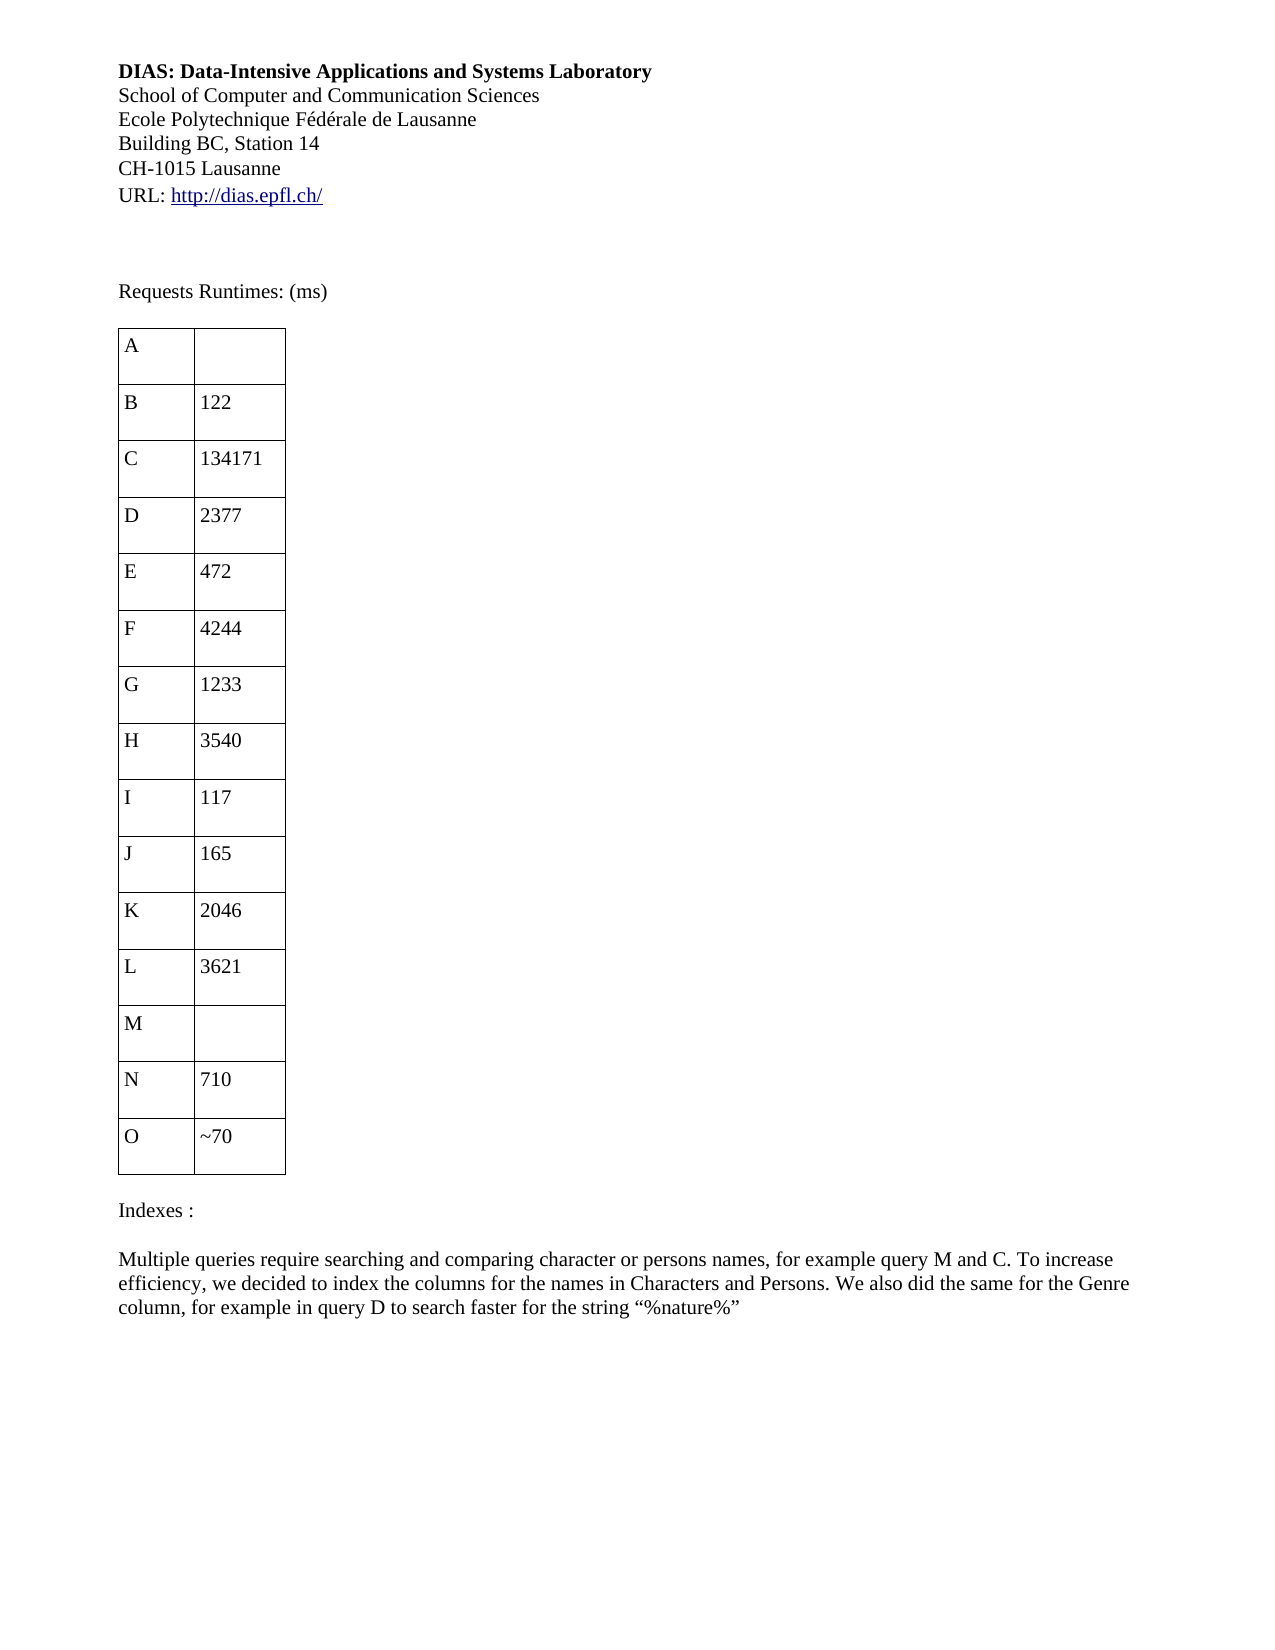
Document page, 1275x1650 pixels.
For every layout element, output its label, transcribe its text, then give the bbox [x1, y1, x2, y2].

table_cell 4244 [195, 611, 285, 666]
text Requests Runtimes: (ms) [118, 279, 1157, 303]
table_cell [195, 1006, 285, 1061]
table_cell C [119, 441, 194, 497]
table_cell N [119, 1062, 194, 1118]
table_cell 165 [195, 837, 285, 892]
table_cell 710 [195, 1062, 285, 1118]
table_cell 472 [195, 554, 285, 610]
table_cell J [119, 837, 194, 892]
table_cell E [119, 554, 194, 610]
table_cell F [119, 611, 194, 666]
table_cell 2377 [195, 498, 285, 553]
text Multiple queries require searching and comparing character or persons names, for example query M and C. To increase efficiency, we decided to index the columns for the names in Characters and Persons. We also did the same for the Genre column, for example in query D to search faster for the string “%nature%” [118, 1247, 1157, 1319]
table_cell 117 [195, 780, 285, 836]
table_header A [119, 329, 194, 384]
text Indexes : [118, 1198, 1157, 1222]
table_cell O [119, 1119, 194, 1174]
table_cell H [119, 724, 194, 779]
table_cell 122 [195, 385, 285, 440]
table_cell M [119, 1006, 194, 1061]
table_cell 134171 [195, 441, 285, 497]
table_cell B [119, 385, 194, 440]
table_cell L [119, 950, 194, 1005]
table_cell D [119, 498, 194, 553]
table_cell G [119, 667, 194, 723]
table_cell I [119, 780, 194, 836]
table_cell 3621 [195, 950, 285, 1005]
table_cell 3540 [195, 724, 285, 779]
table_cell 1233 [195, 667, 285, 723]
table_cell K [119, 893, 194, 948]
table_header [195, 329, 285, 384]
table_cell ~70 [195, 1119, 285, 1174]
table_cell 2046 [195, 893, 285, 948]
